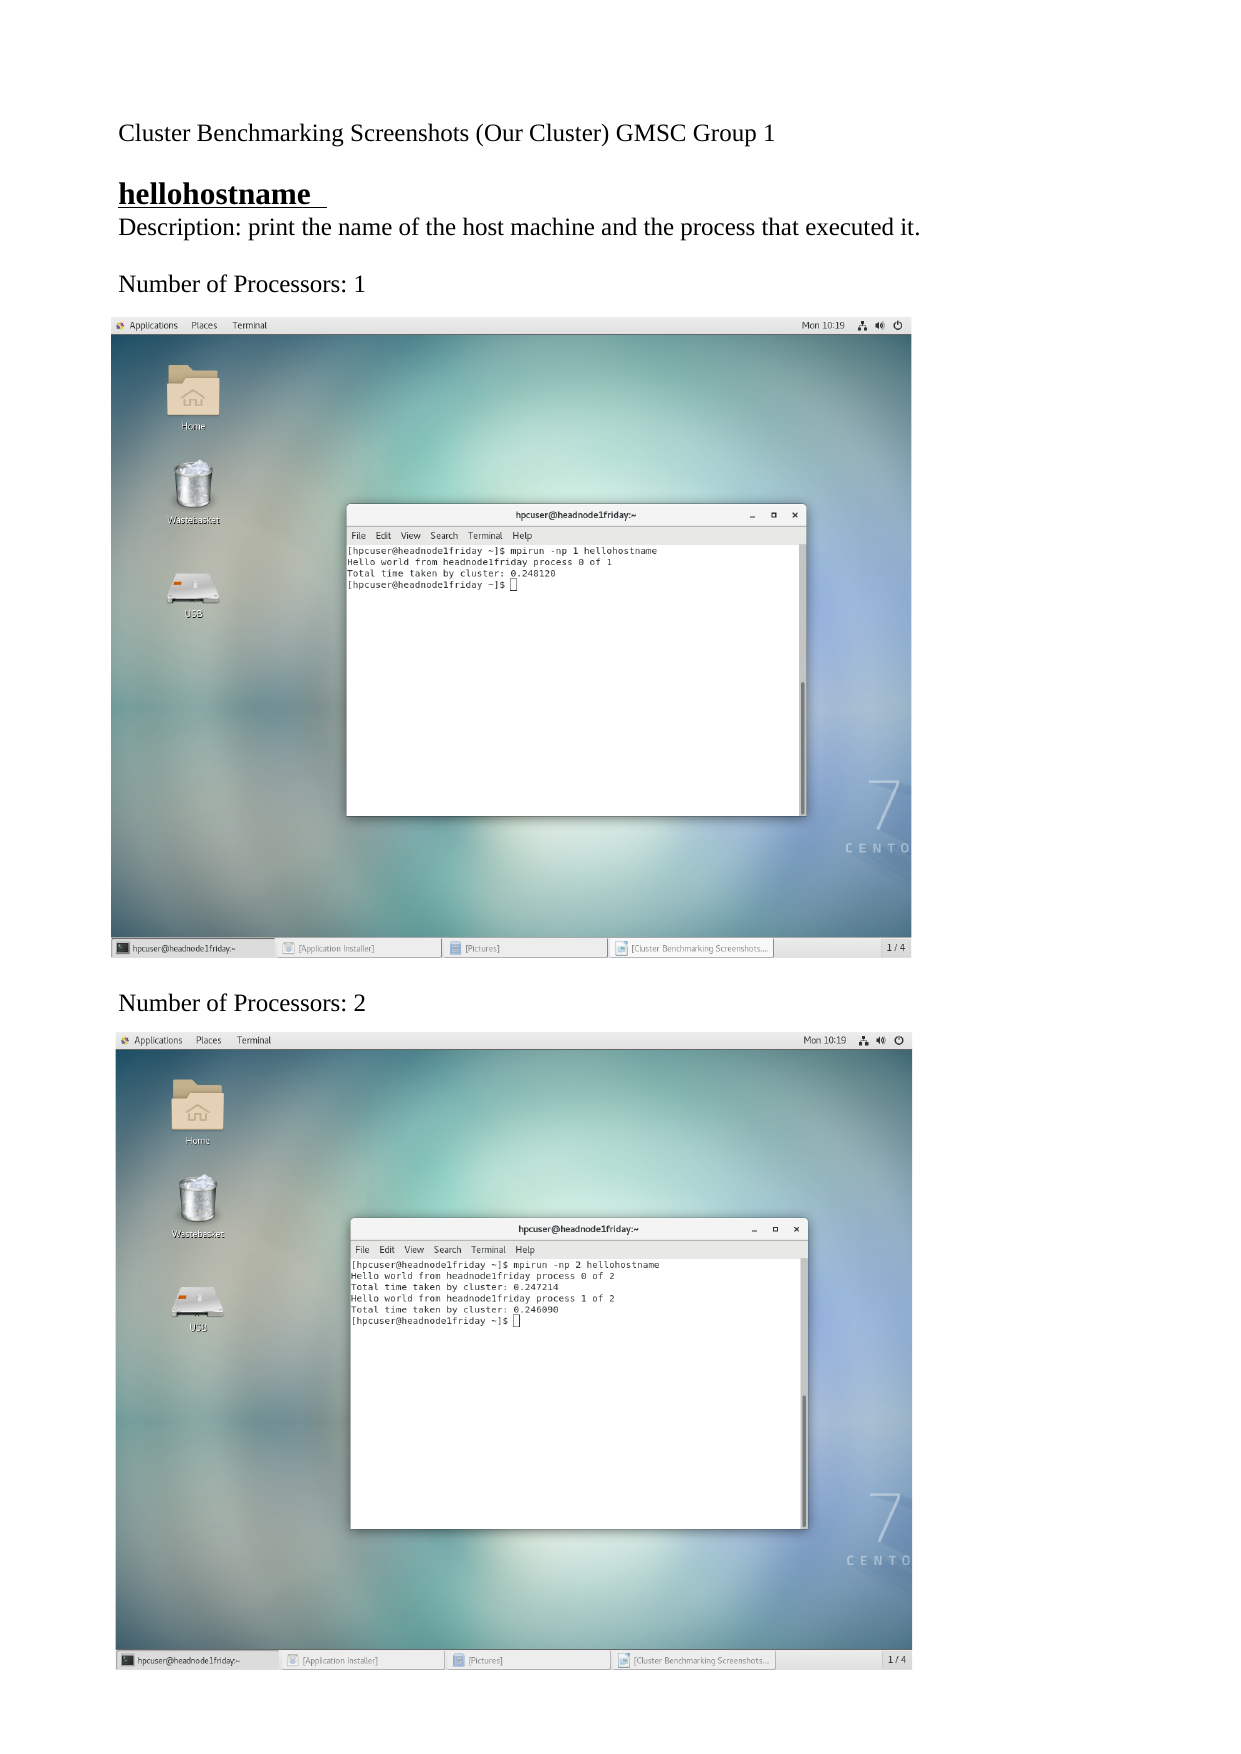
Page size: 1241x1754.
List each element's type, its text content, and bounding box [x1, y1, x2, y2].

picture [111, 317, 912, 958]
text hellohostname Description: print the name of the host machine and the process that executed it. [118, 176, 1122, 240]
text Number of Processors: 2 [118, 988, 1122, 1017]
picture [115, 1032, 913, 1670]
text Number of Processors: 1 [118, 269, 1122, 298]
text Cluster Benchmarking Screenshots (Our Cluster) GMSC Group 1 [118, 118, 1122, 147]
